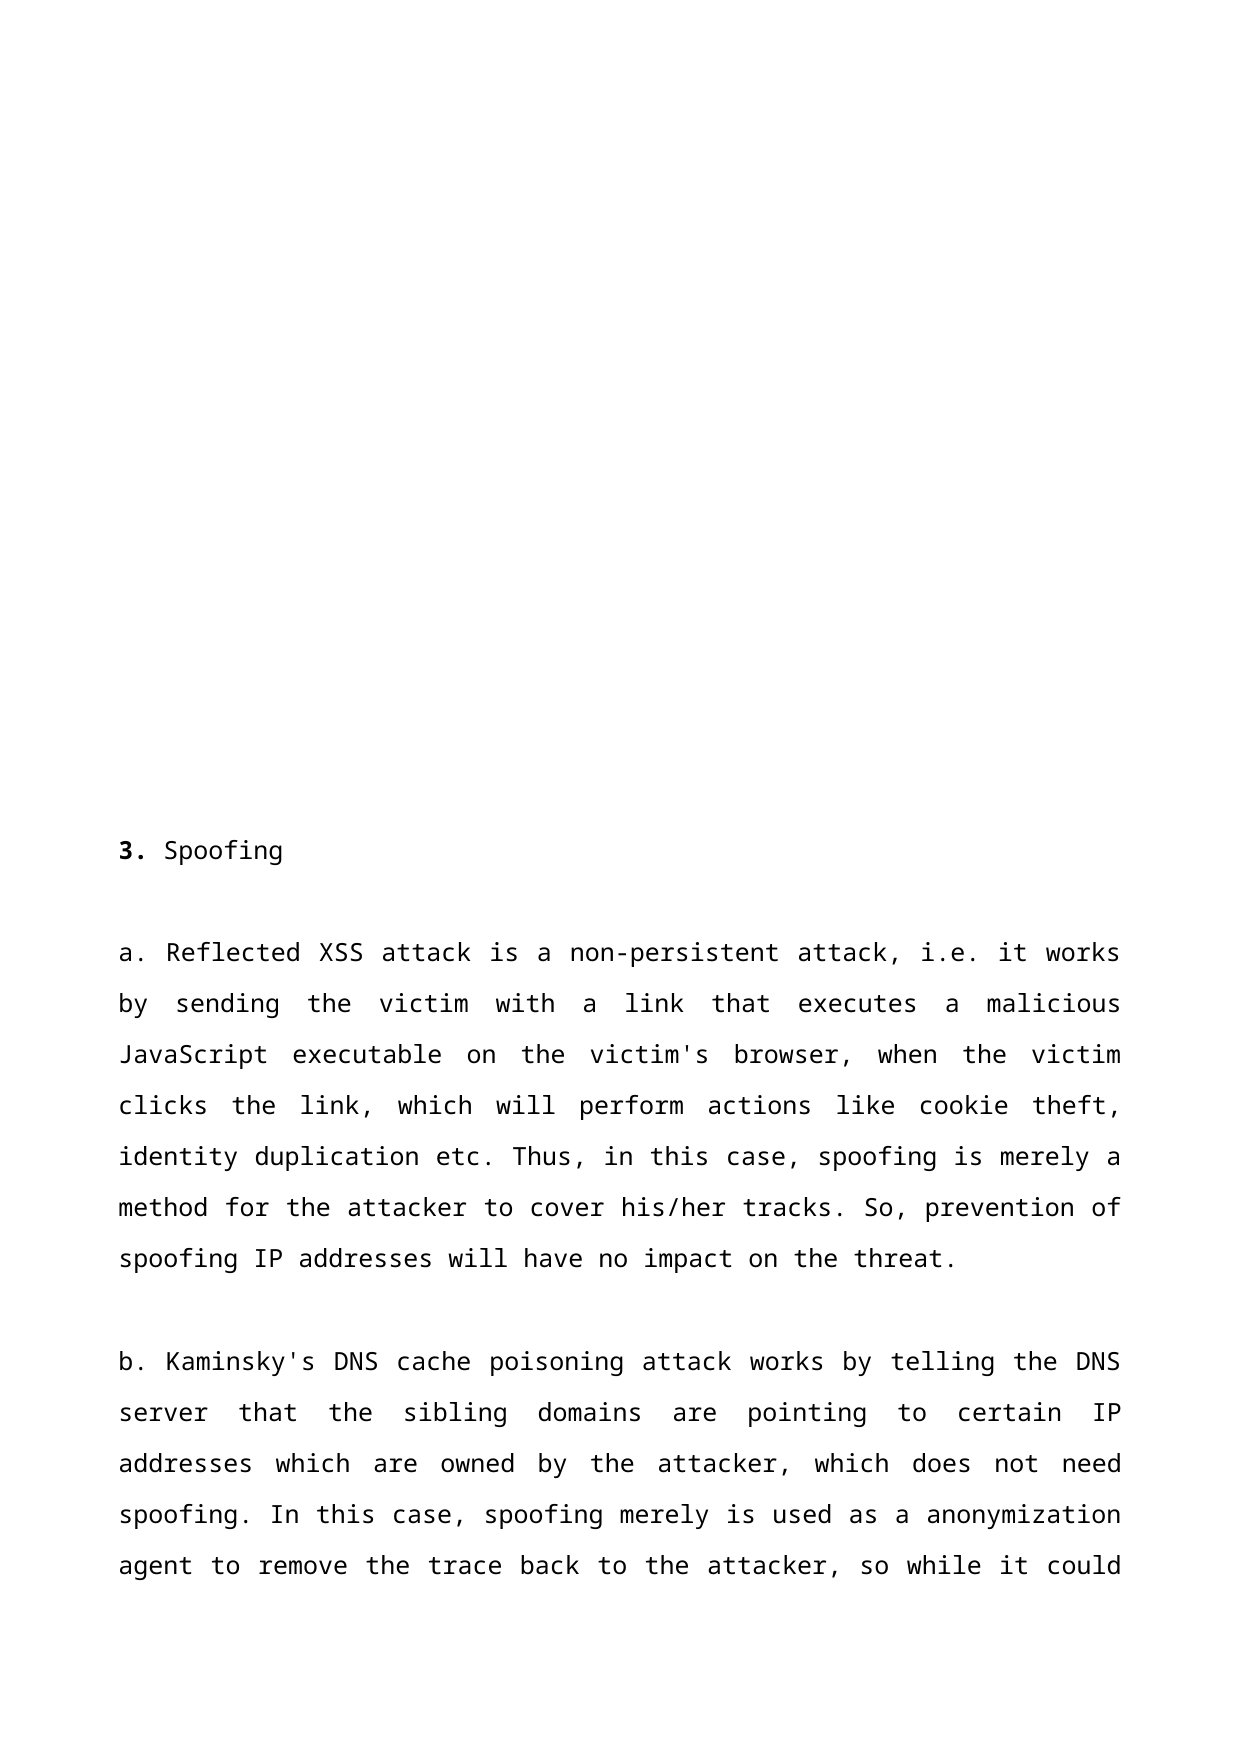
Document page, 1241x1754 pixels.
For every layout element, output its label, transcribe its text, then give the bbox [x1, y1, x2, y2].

text a. Reflected XSS attack is a non-persistent attack, i.e. it works by sending the victim with a link that executes a malicious JavaScript executable on the victim's browser, when the victim clicks the link, which will perform actions like cookie theft, identity duplication etc. Thus, in this case, spoofing is merely a method for the attacker to cover his/her tracks. So, prevention of spoofing IP addresses will have no impact on the threat. [118, 935, 1122, 1275]
text 3. Spoofing [118, 833, 1122, 867]
text b. Kaminsky's DNS cache poisoning attack works by telling the DNS server that the sibling domains are pointing to certain IP addresses which are owned by the attacker, which does not need spoofing. In this case, spoofing merely is used as a anonymization agent to remove the trace back to the attacker, so while it could [118, 1343, 1122, 1581]
